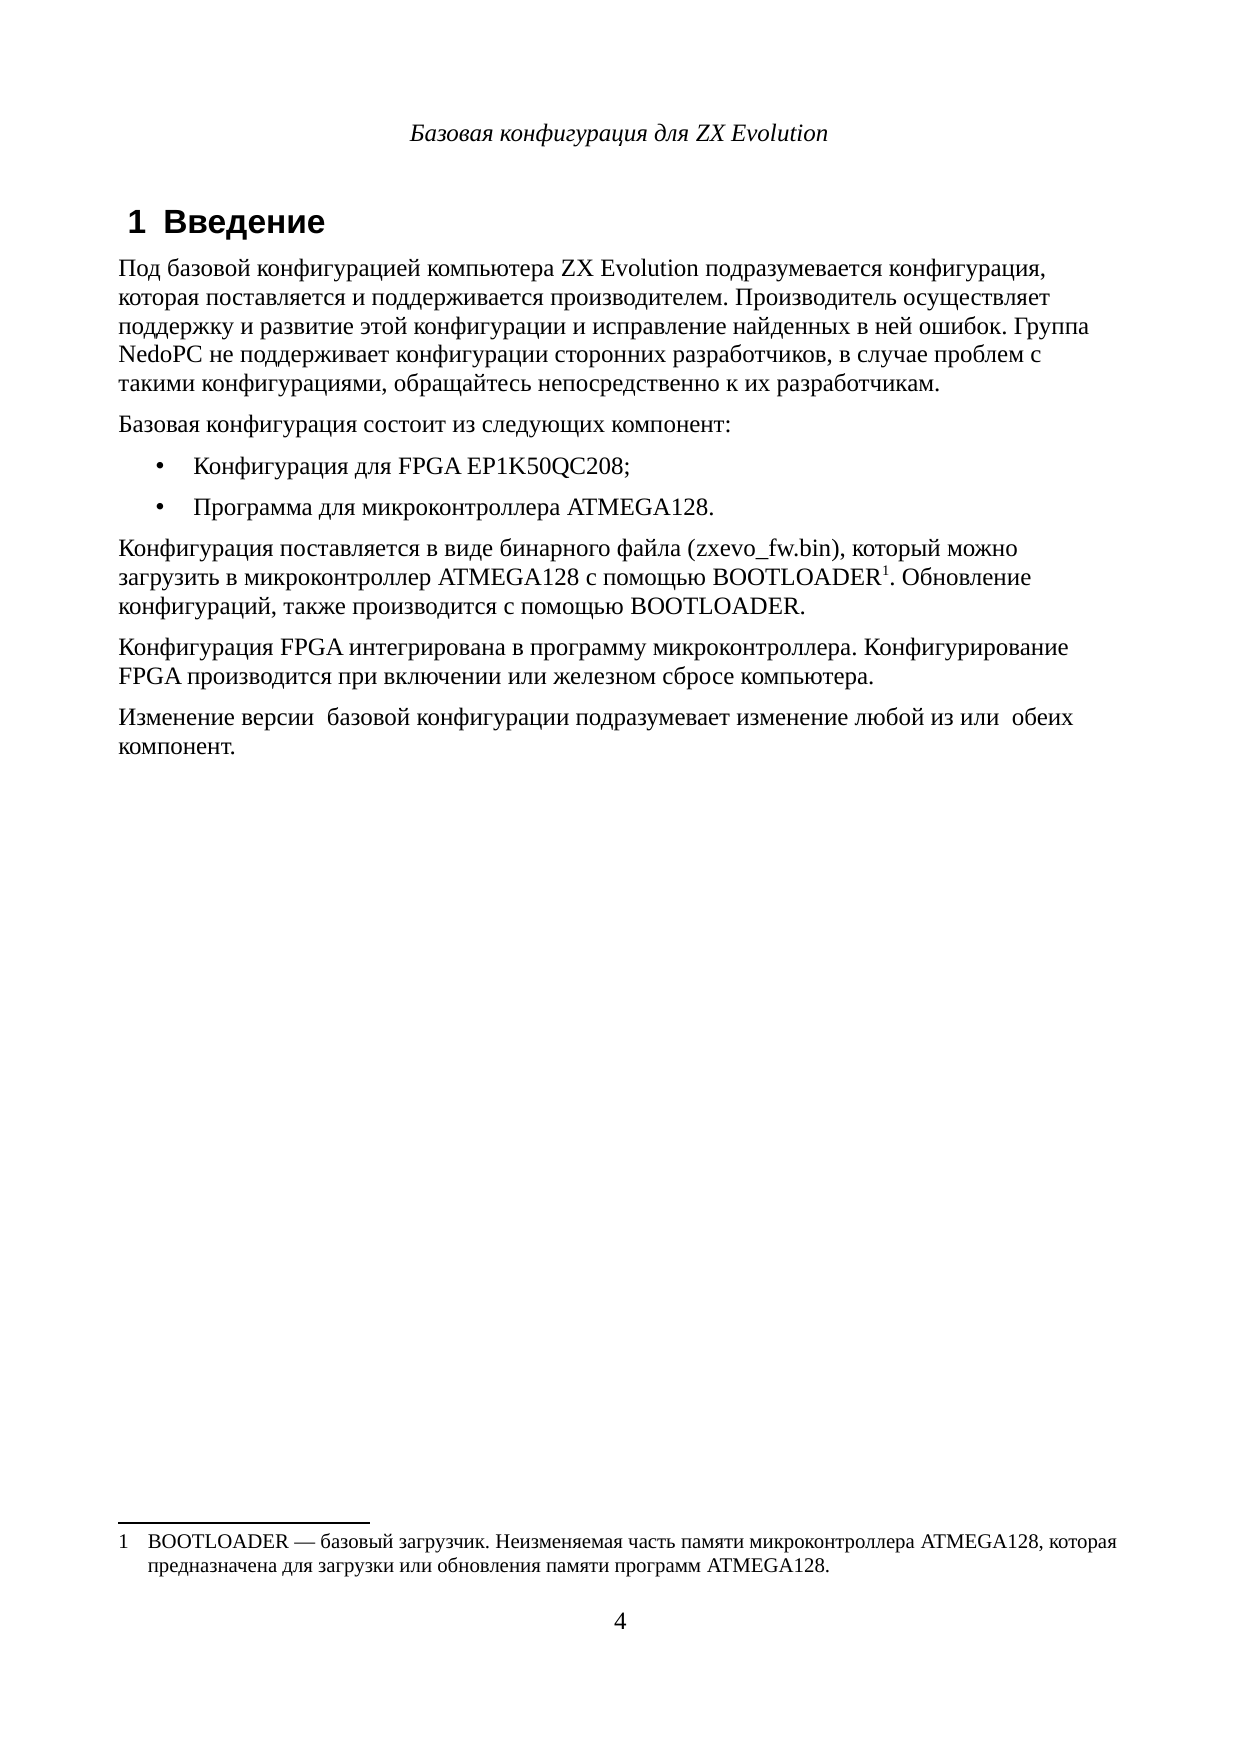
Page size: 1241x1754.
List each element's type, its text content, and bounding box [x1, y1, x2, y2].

subtitle Введение [118, 202, 1122, 241]
text Базовая конфигурация состоит из следующих компонент: [118, 409, 1122, 438]
text BOOTLOADER — базовый загрузчик. Неизменяемая часть памяти микроконтроллера ATMEGA128, которая предназначена для загрузки или обновления памяти программ ATMEGA128. [118, 1529, 1122, 1577]
text Под базовой конфигурацией компьютера ZX Evolution подразумевается конфигурация, которая поставляется и поддерживается производителем. Производитель осуществляет поддержку и развитие этой конфигурации и исправление найденных в ней ошибок. Группа NedoPC не поддерживает конфигурации сторонних разработчиков, в случае проблем с такими конфигурациями, обращайтесь непосредственно к их разработчикам. [118, 253, 1122, 397]
list Конфигурация для FPGA EP1K50QC208; [156, 451, 1122, 479]
text Конфигурация поставляется в виде бинарного файла (zxevo_fw.bin), который можно загрузить в микроконтроллер ATMEGA128 с помощью BOOTLOADER. Обновление конфигураций, также производится с помощью BOOTLOADER. [118, 533, 1122, 619]
text Изменение версии базовой конфигурации подразумевает изменение любой из или обеих компонент. [118, 702, 1122, 759]
list Программа для микроконтроллера ATMEGA128. [156, 492, 1122, 521]
text Конфигурация FPGA интегрирована в программу микроконтроллера. Конфигурирование FPGA производится при включении или железном сбросе компьютера. [118, 632, 1122, 689]
